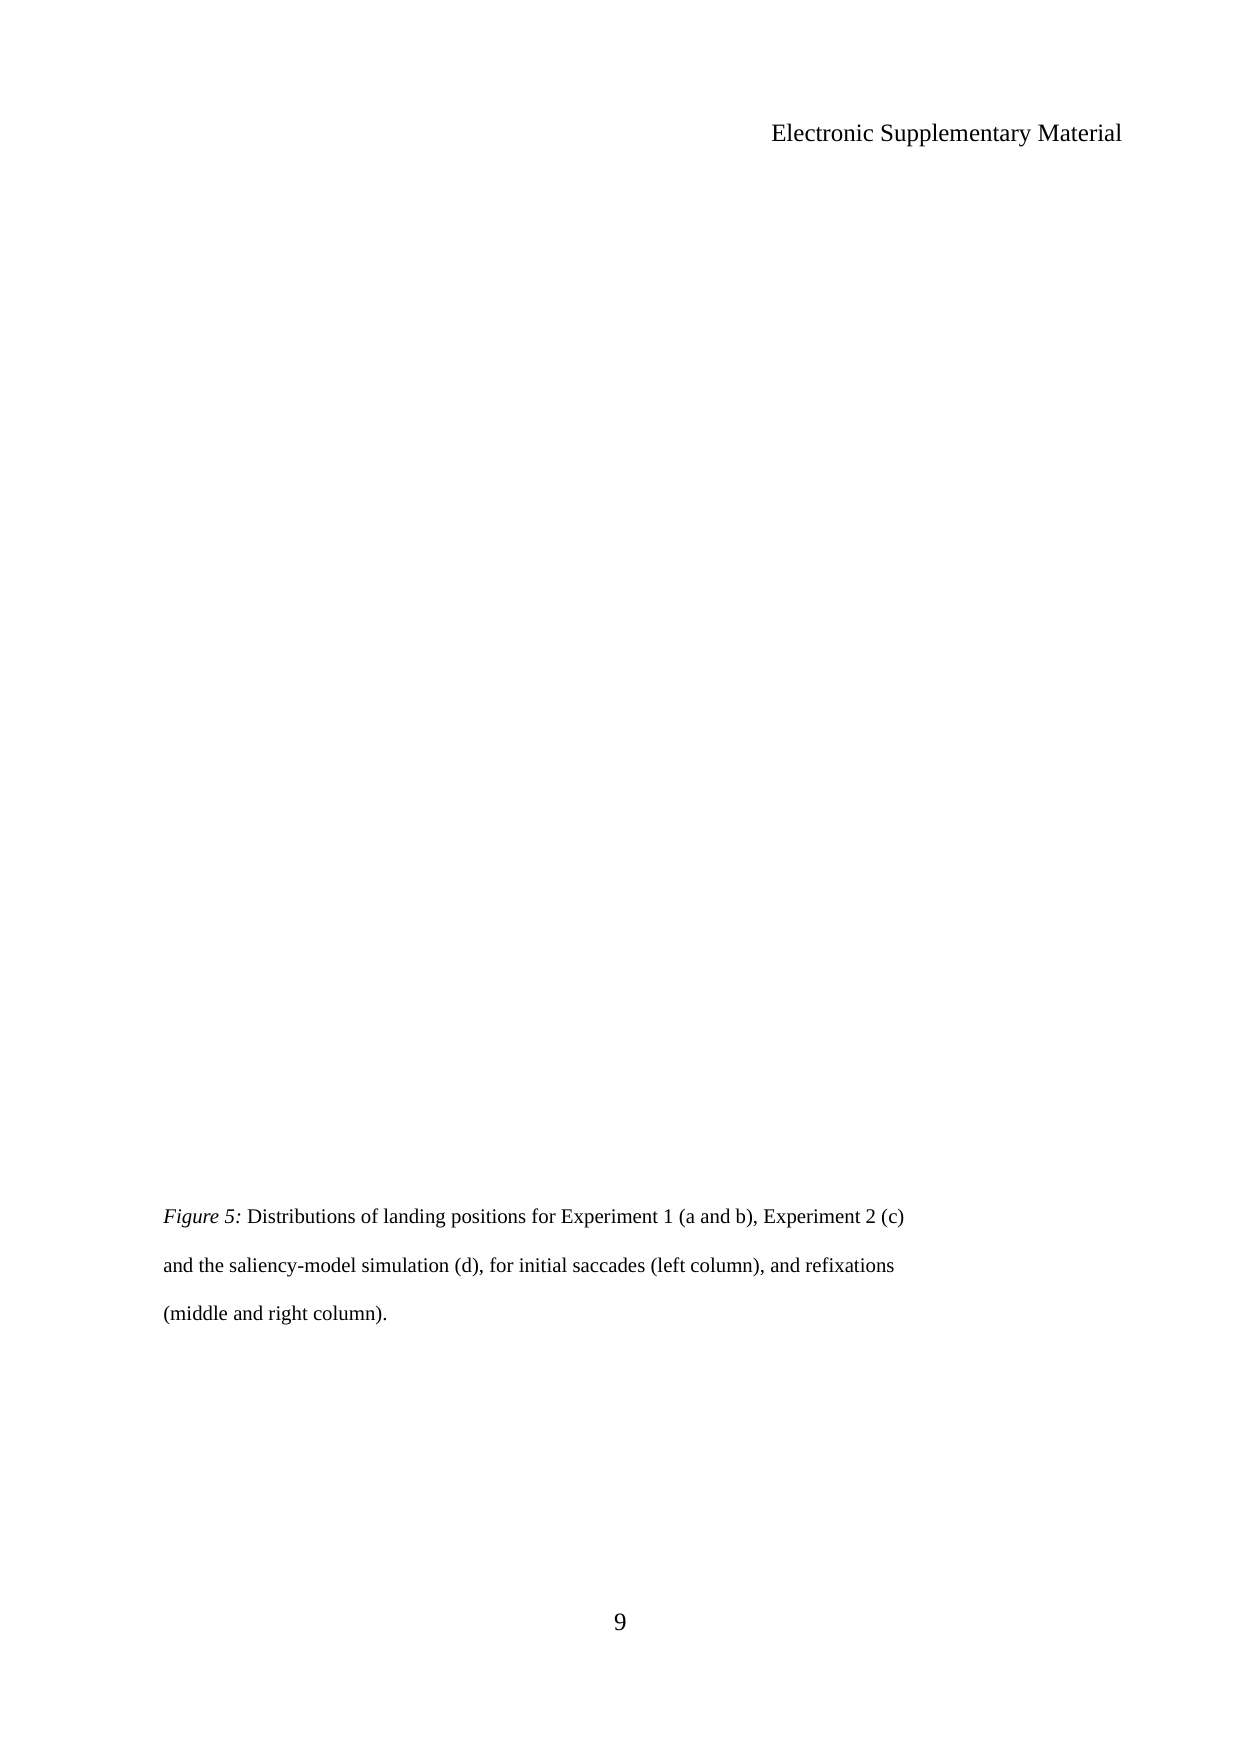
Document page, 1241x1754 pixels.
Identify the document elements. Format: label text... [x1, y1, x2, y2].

text Figure 5: Distributions of landing positions for Experiment 1 (a and b), Experiment 2 (c) and the saliency-model simulation (d), for initial saccades (left column), and refixations (middle and right column). [163, 189, 913, 1325]
